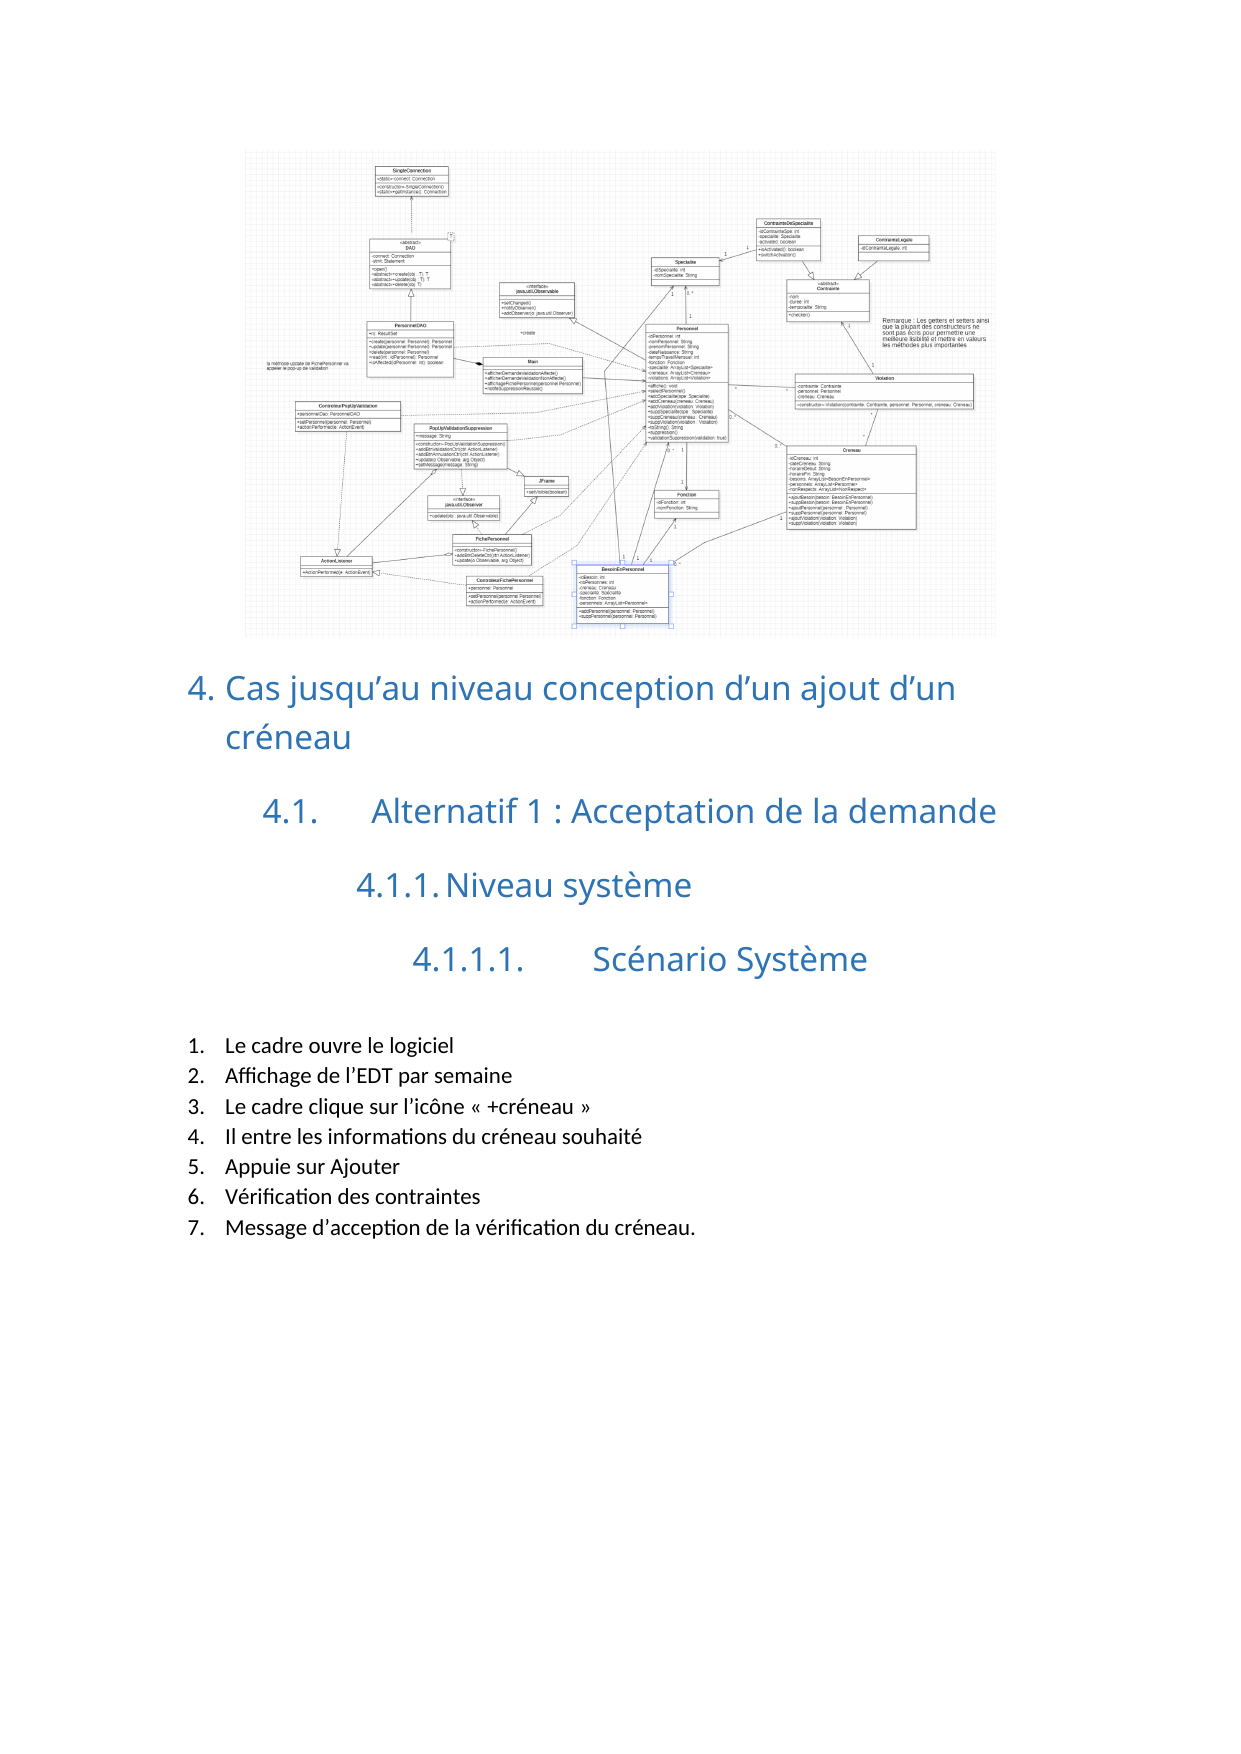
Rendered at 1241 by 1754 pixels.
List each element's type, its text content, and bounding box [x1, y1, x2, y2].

list Le cadre clique sur l’icône « +créneau » [187, 1092, 1090, 1120]
list Affichage de l’EDT par semaine [187, 1062, 1090, 1089]
subtitle Niveau système [356, 862, 1090, 907]
list Vérification des contraintes [187, 1182, 1090, 1210]
subtitle Alternatif 1 : Acceptation de la demande [262, 788, 1090, 833]
list Il entre les informations du créneau souhaité [187, 1122, 1090, 1150]
subtitle Cas jusqu’au niveau conception d’un ajout d’un créneau [187, 665, 1090, 759]
list Le cadre ouvre le logiciel [187, 1031, 1090, 1059]
list Appuie sur Ajouter [187, 1152, 1090, 1180]
picture [245, 150, 995, 638]
list Message d’acception de la vérification du créneau. [187, 1213, 1090, 1241]
subtitle Scénario Système [412, 936, 1090, 981]
